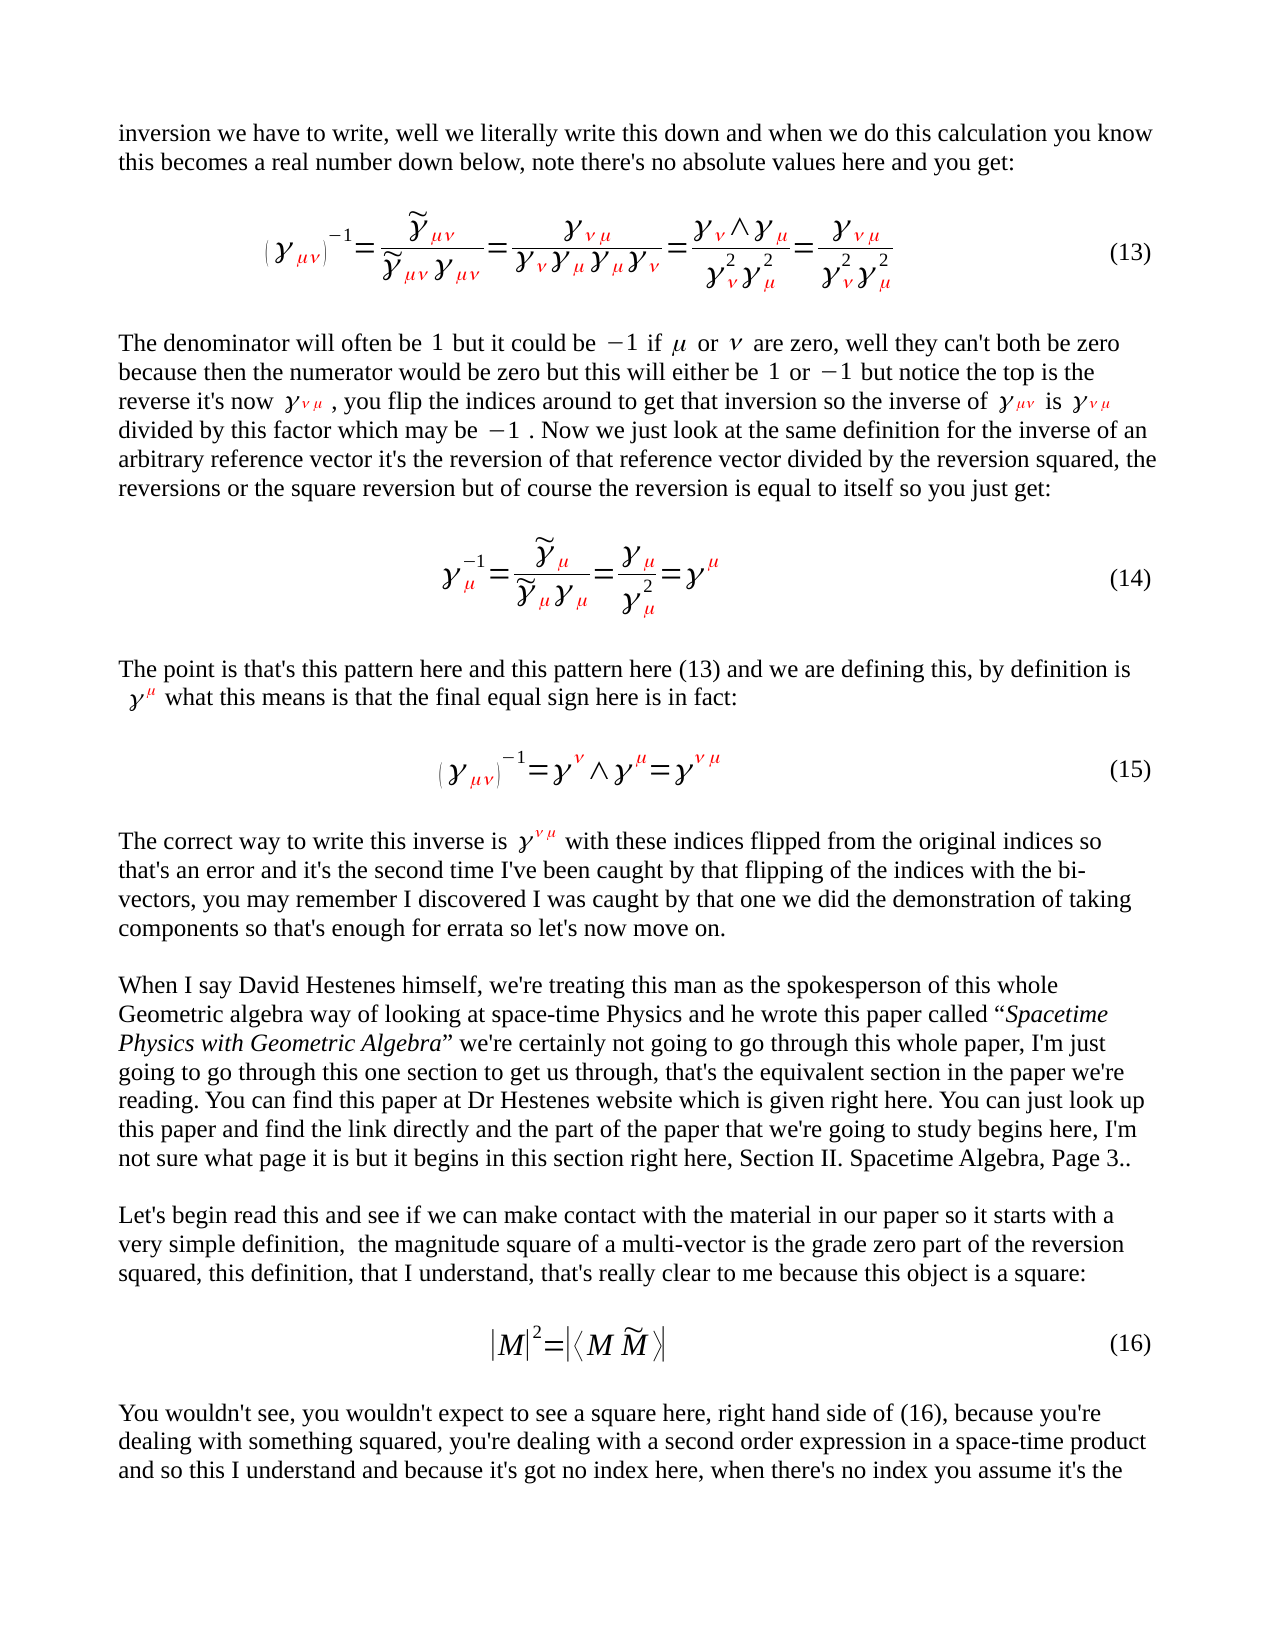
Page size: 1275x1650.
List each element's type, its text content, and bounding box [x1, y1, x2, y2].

text Let's begin read this and see if we can make contact with the material in our paper so it starts with a very simple definition, the magnitude square of a multi-vector is the grade zero part of the reversion [118, 1200, 1157, 1258]
text You wouldn't see, you wouldn't expect to see a square here, right hand side of (16), because you're dealing with something squared, you're dealing with a second order expression in a space-time product and so this I understand and because it's got no index here, when there's no index you assume it's the [118, 1398, 1157, 1484]
text When I say David Hestenes himself, we're treating this man as the spokesperson of this whole Geometric algebra way of looking at space-time Physics and he wrote this paper called “Spacetime Physics with Geometric Algebra” we're certainly not going to go through this whole paper, I'm just going to go through this one section to get us through, that's the equivalent section in the paper we're reading. You can find this paper at Dr Hestenes website which is given right here. You can just look up this paper and find the link directly and the part of the paper that we're going to study begins here, I'm not sure what page it is but it begins in this section right here, Section II. Spacetime Algebra, Page 3.. [118, 970, 1157, 1172]
text divided by this factor which may be. Now we just look at the same definition for the inverse of an arbitrary reference vector it's the reversion of that reference vector divided by the reversion squared, the reversions or the square reversion but of course the reversion is equal to itself so you just get: [118, 416, 1157, 502]
table_header [118, 531, 1041, 625]
table_header (13) [1041, 204, 1157, 299]
table_header (16) [1041, 1315, 1157, 1369]
text The correct way to write this inverse iswith these indices flipped from the original indices so that's an error and it's the second time I've been caught by that flipping of the indices with the bi-vectors, you may remember I discovered I was caught by that one we did the demonstration of taking components so that's enough for errata so let's now move on. [118, 826, 1157, 942]
table_header [118, 1315, 1041, 1369]
text The denominator will often bebut it could beiforare zero, well they can't both be zero because then the numerator would be zero but this will either beorbut notice the top is the reverse it's now, you flip the indices around to get that inversion so the inverse ofis [118, 328, 1157, 416]
table_header [118, 204, 1041, 299]
text The point is that's this pattern here and this pattern here (13) and we are defining this, by definition is what this means is that the final equal sign here is in fact: [118, 654, 1157, 712]
table_header [118, 741, 1041, 797]
text For bi-vectors we really should use this definition of the inversion and that is the reversion of the bi- vector divided by the reversion square and the reversion of the bi-vectorisso to get this inversion we have to write, well we literally write this down and when we do this calculation you know this becomes a real number down below, note there's no absolute values here and you get: [118, 118, 1157, 176]
table_header (15) [1041, 741, 1157, 797]
table_header (14) [1041, 531, 1157, 625]
text squared, this definition, that I understand, that's really clear to me because this object is a square: [118, 1258, 1157, 1287]
